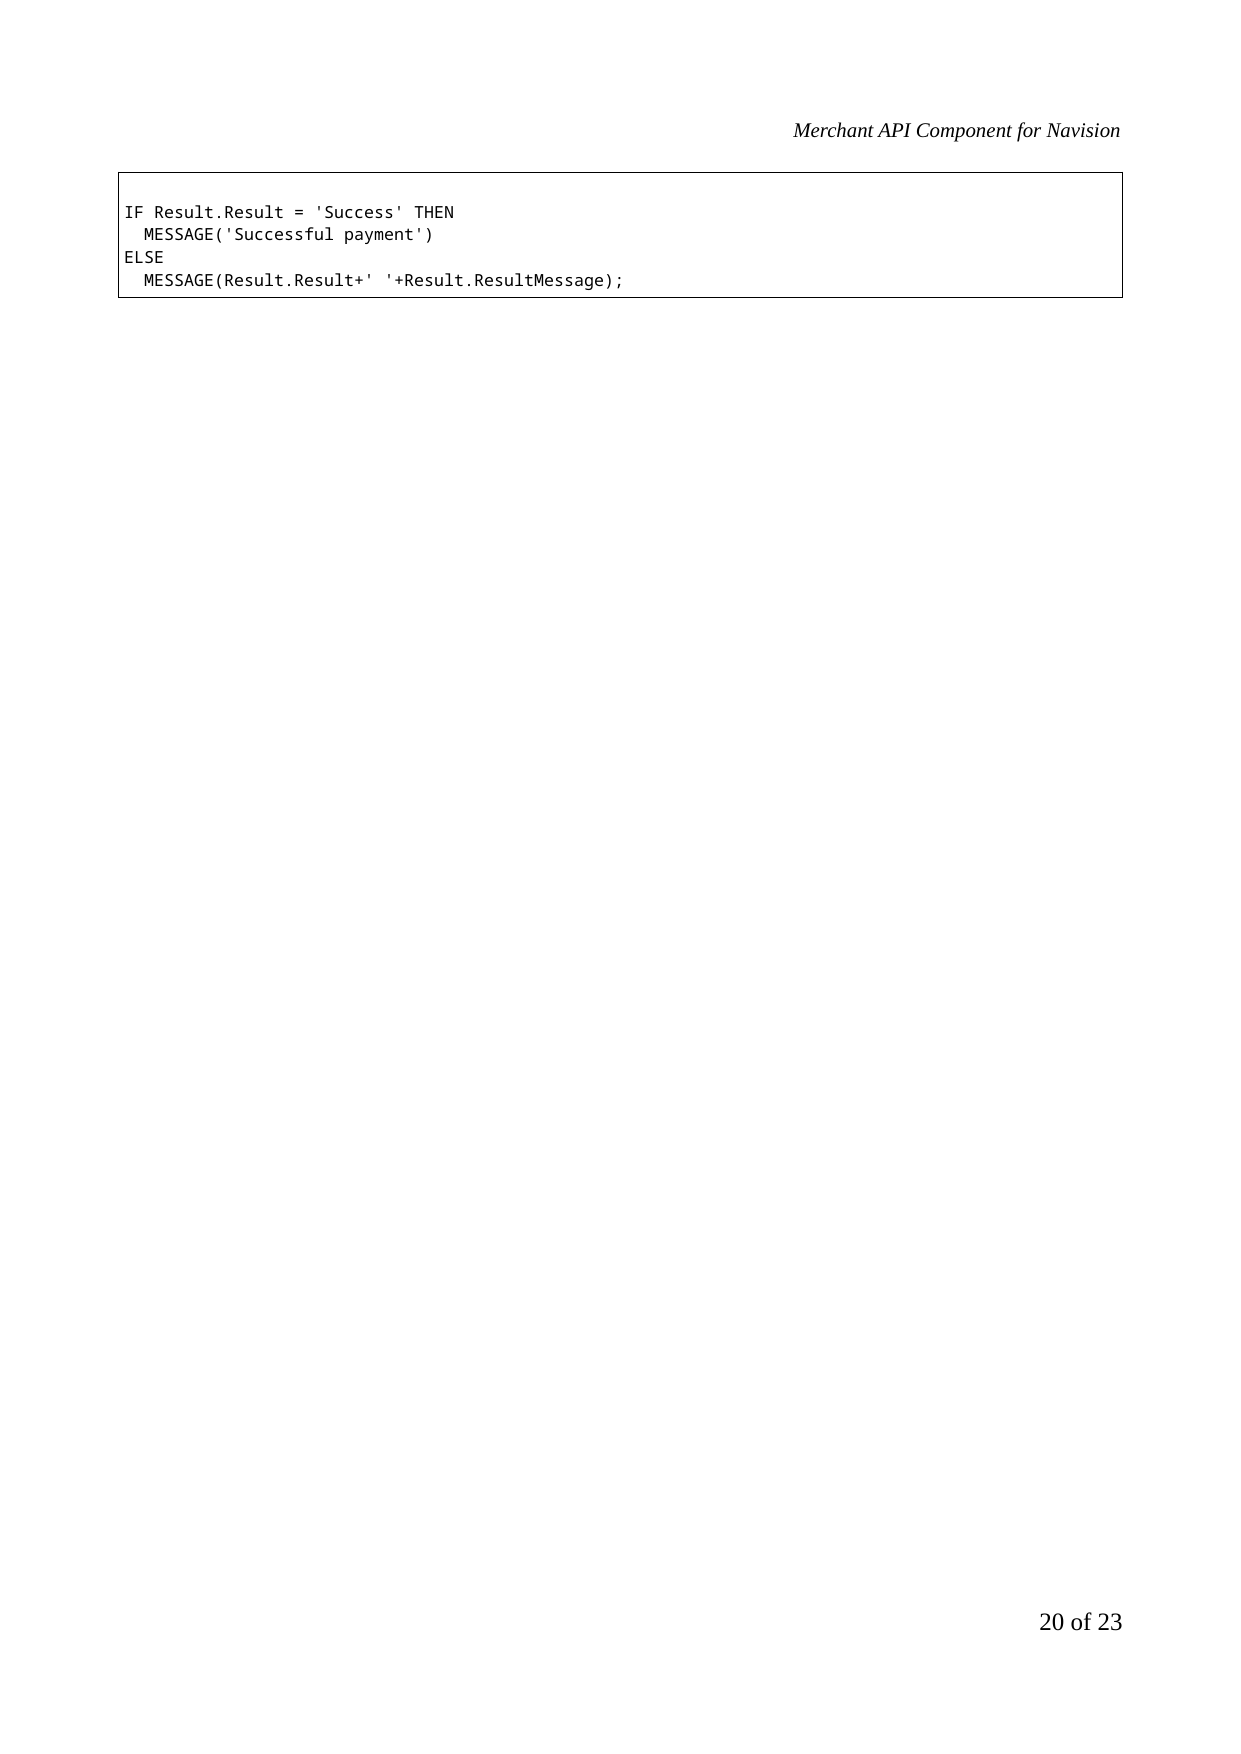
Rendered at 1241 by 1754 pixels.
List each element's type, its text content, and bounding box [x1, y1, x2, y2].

table_header IF Result.Result = 'Success' THEN MESSAGE('Successful payment') ELSE MESSAGE(Result.Result+' '+Result.ResultMessage); [119, 173, 1122, 297]
